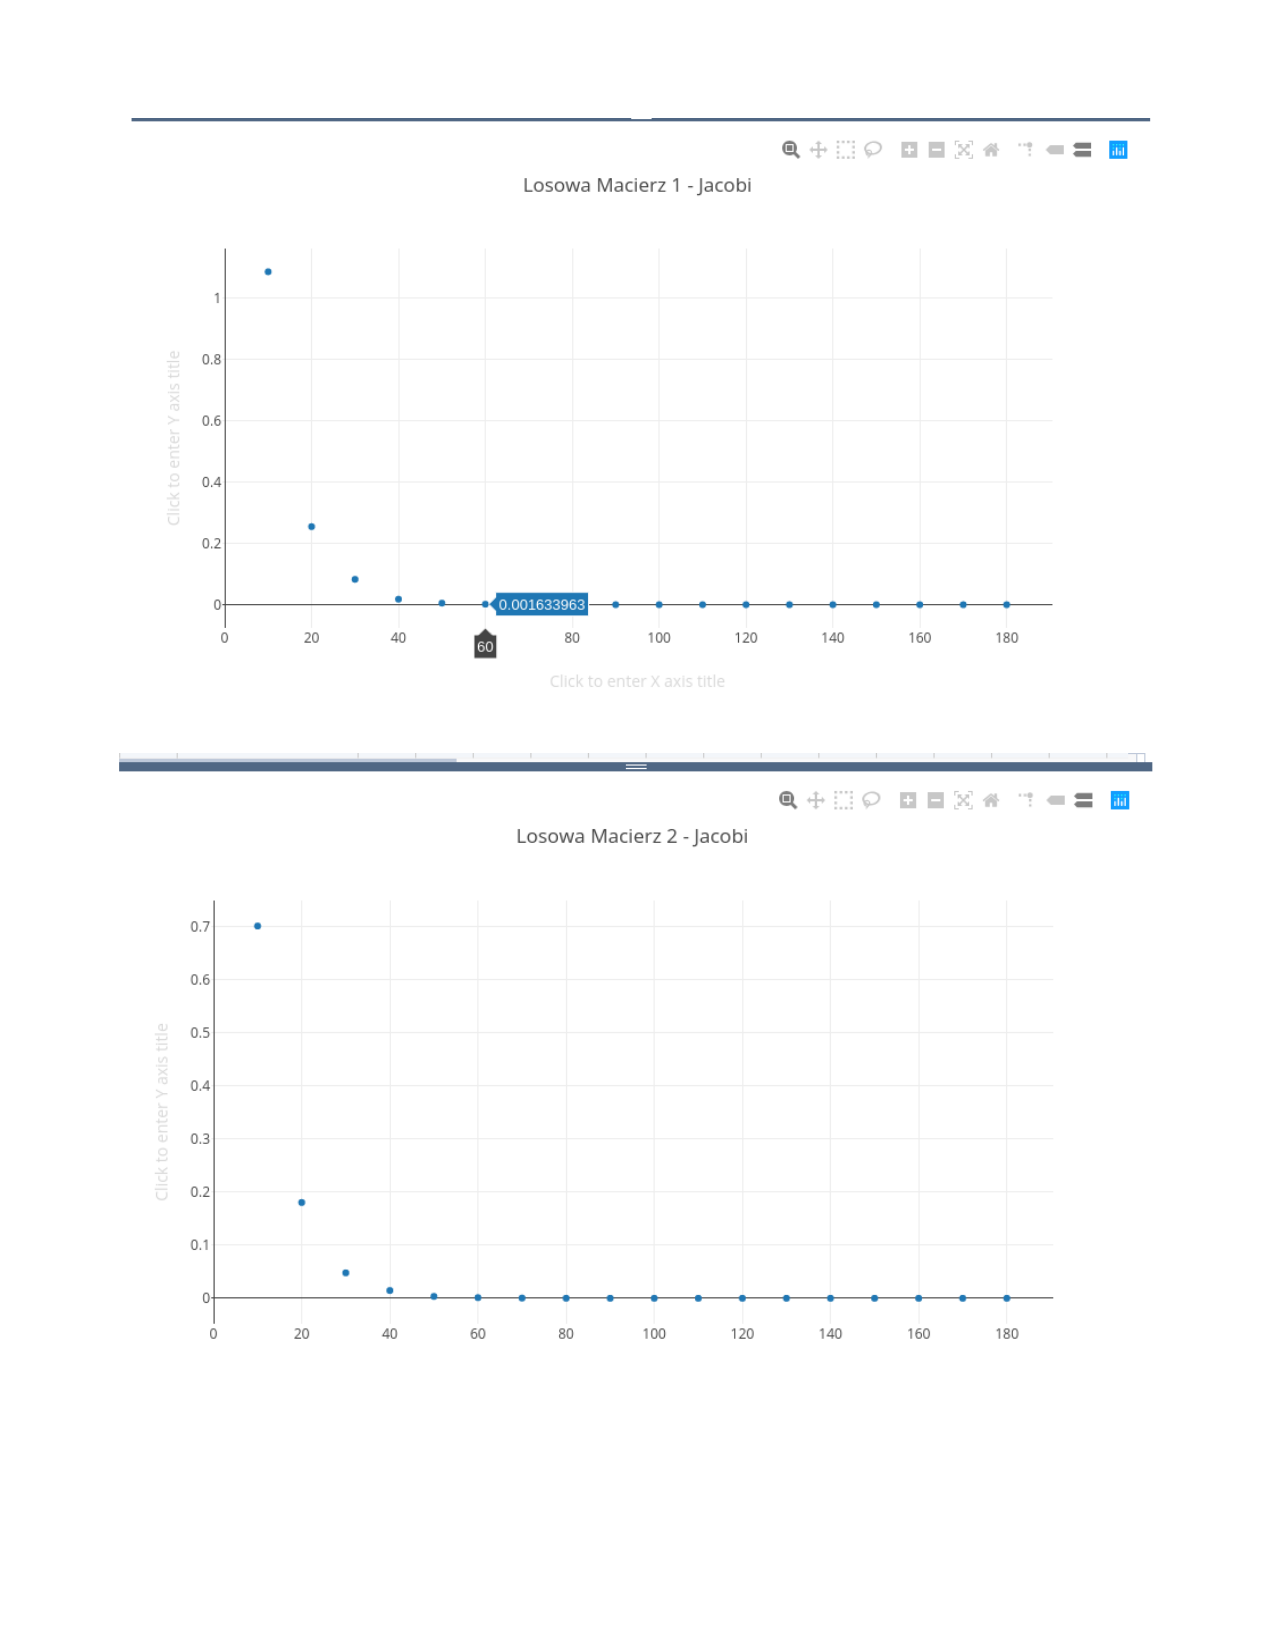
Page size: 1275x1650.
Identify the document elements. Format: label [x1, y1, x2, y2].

picture [118, 753, 1157, 1340]
picture [118, 118, 1157, 720]
